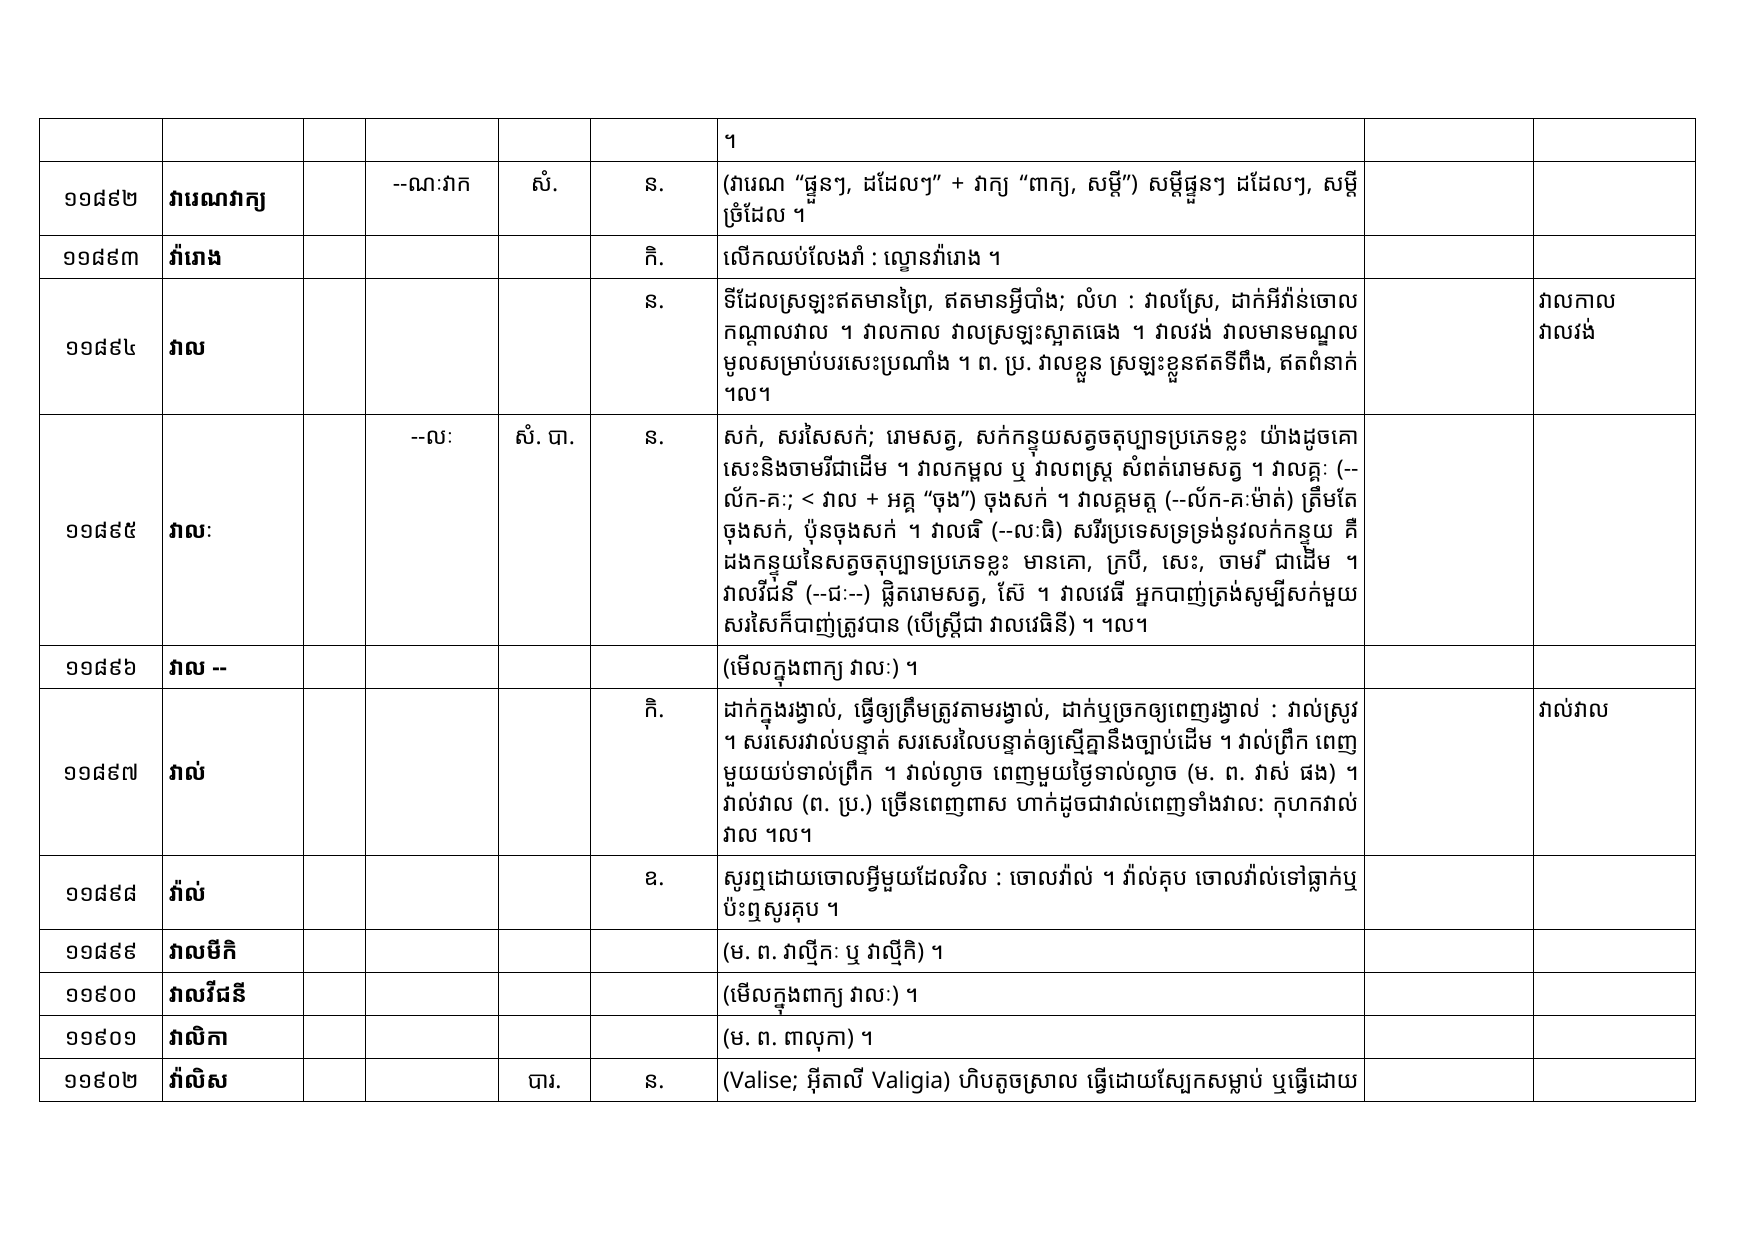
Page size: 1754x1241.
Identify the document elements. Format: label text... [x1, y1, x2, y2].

table_cell ១១៨៩៣ [40, 236, 162, 278]
table_cell [499, 973, 590, 1015]
table_cell ។ [718, 119, 1364, 161]
table_cell [1534, 236, 1695, 278]
table_cell ១១៨៩២ [40, 162, 162, 235]
table_cell [1534, 415, 1695, 645]
table_cell វ៉ារោង [163, 236, 303, 278]
table_cell [1365, 973, 1533, 1015]
table_cell [304, 973, 365, 1015]
table_cell ១១៨៩៩ [40, 930, 162, 972]
table_cell វាលវីជនី [163, 973, 303, 1015]
table_cell (មើល​ក្នុង​ពាក្យ វាលៈ) ។ [718, 973, 1364, 1015]
table_cell [1365, 279, 1533, 414]
table_cell [304, 930, 365, 972]
table_cell [304, 1059, 365, 1101]
table_cell ន. [591, 279, 717, 414]
table_cell [1365, 119, 1533, 161]
table_cell ទី​ដែល​ស្រឡះ​ឥត​មាន​ព្រៃ, ឥត​មាន​អ្វី​បាំង; លំហ : វាល​ស្រែ, ដាក់​អីវ៉ាន់​ចោល​កណ្ដាល​វាល ។ វាល​កាល វាល​ស្រឡះ​ស្អាត​ធេង ។ វាល​វង់ វាល​មាន​មណ្ឌល​មូល​សម្រាប់​បរ​សេះ​ប្រណាំង ។ ព. ប្រ. វាល​ខ្លួន ស្រឡះ​ខ្លួន​ឥត​ទី​ពឹង, ឥត​ពំនាក់ ។ល។ [718, 279, 1364, 414]
table_cell [591, 119, 717, 161]
table_cell កិ. [591, 689, 717, 855]
table_cell [304, 236, 365, 278]
table_cell --ណៈវាក [366, 162, 498, 235]
table_cell [1534, 119, 1695, 161]
table_cell [499, 856, 590, 929]
table_cell [366, 930, 498, 972]
table_cell [1365, 856, 1533, 929]
table_cell កិ. [591, 236, 717, 278]
table_cell [1365, 162, 1533, 235]
table_cell ១១៨៩៨ [40, 856, 162, 929]
table_cell (Valise; អ៊ីតាលី Valigia) ហិប​តូច​ស្រាល ធ្វើ​ដោយ​ស្បែក​សម្លាប់ ឬ​ធ្វើ​ដោយ​ [718, 1059, 1364, 1101]
table_cell [591, 646, 717, 687]
table_cell លើក​ឈប់​លែង​រាំ : ល្ខោន​វ៉ារោង ។ [718, 236, 1364, 278]
table_cell (មើល​ក្នុង​ពាក្យ វាលៈ) ។ [718, 646, 1364, 687]
table_cell សក់, សរសៃ​សក់; រោម​សត្វ, សក់​កន្ទុយ​សត្វ​ចតុប្បាទ​ប្រភេទ​ខ្លះ យ៉ាង​ដូច​គោ សេះ​និង​ចាមរី​ជាដើម ។ វាល​កម្ពល ឬ វាល​ពស្រ្ត សំពត់​រោម​សត្វ ។ វាលគ្គៈ (--ល័ក-គៈ; < វាល + អគ្គ “ចុង”) ចុង​សក់ ។ វាលគ្គមត្ត (--ល័ក-គៈម៉ាត់) ត្រឹម​តែ​ចុង​សក់, ប៉ុន​ចុង​សក់ ។ វាលធិ (--លៈធិ) សរីរ​ប្រទេស​ទ្រទ្រង់​នូវ​លក់​កន្ទុយ គឺ​ដង​កន្ទុយ​នៃ​សត្វ​ចតុប្បាទ​ប្រភេទ​ខ្លះ មាន​គោ, ក្របី, សេះ, ចាមរី ជាដើម ។ វាលវីជនី (--ជៈ--) ផ្លិត​រោម​សត្វ, ស៊ែ ។ វាលវេធី អ្នក​បាញ់​ត្រង់​សូម្បី​សក់​មួយ​សរសៃ​ក៏​បាញ់​ត្រូវ​បាន (បើ​ស្រ្តី​ជា វាល​វេធិនី) ។ ។ល។ [718, 415, 1364, 645]
table_cell [366, 236, 498, 278]
table_cell [1365, 415, 1533, 645]
table_cell ឧ. [591, 856, 717, 929]
table_cell វ៉ាលិស [163, 1059, 303, 1101]
table_cell [304, 119, 365, 161]
table_cell [304, 279, 365, 414]
table_cell សំ. [499, 162, 590, 235]
table_cell [1534, 646, 1695, 687]
table_cell វាល -- [163, 646, 303, 687]
table_cell ១១៨៩៦ [40, 646, 162, 687]
table_cell [1534, 162, 1695, 235]
table_cell [499, 646, 590, 687]
table_cell ១១៨៩៤ [40, 279, 162, 414]
table_cell [304, 856, 365, 929]
table_cell (ម. ព. ពាលុកា) ។ [718, 1016, 1364, 1058]
table_cell វាលៈ [163, 415, 303, 645]
table_cell [304, 1016, 365, 1058]
table_cell វាល់​វាល [1534, 689, 1695, 855]
table_cell [1534, 1059, 1695, 1101]
table_cell [163, 119, 303, 161]
table_cell [499, 689, 590, 855]
table_cell [366, 1016, 498, 1058]
table_cell [366, 689, 498, 855]
table_cell [1534, 973, 1695, 1015]
table_cell [591, 1016, 717, 1058]
table_cell ដាក់​ក្នុង​រង្វាល់, ធ្វើ​ឲ្យ​ត្រឹម​ត្រូវ​តាម​រង្វាល់, ដាក់​ឬ​ច្រក​ឲ្យ​ពេញ​រង្វាល់ : វាល់​ស្រូវ ។ សរសេរ​វាល់​បន្ទាត់ សរសេរ​លៃ​បន្ទាត់​ឲ្យ​ស្មើ​គ្នា​នឹង​ច្បាប់​ដើម ។ វាល់​ព្រឹក ពេញ​មួយ​យប់​ទាល់​ព្រឹក ។ វាល់​ល្ងាច ពេញ​មួយ​ថ្ងៃ​ទាល់​ល្ងាច (ម. ព. វាស់ ផង) ។ វាល់​វាល (ព. ប្រ.) ច្រើន​ពេញ​ពាស ហាក់​ដូច​ជា​វាល់​ពេញ​ទាំង​វាល: កុហក​វាល់​វាល ។ល។ [718, 689, 1364, 855]
table_cell [1365, 689, 1533, 855]
table_cell ន. [591, 415, 717, 645]
table_cell [1534, 930, 1695, 972]
table_cell [591, 973, 717, 1015]
table_cell [499, 279, 590, 414]
table_cell ១១៩០០ [40, 973, 162, 1015]
table_cell វារេណវាក្យ [163, 162, 303, 235]
table_cell [1365, 1059, 1533, 1101]
table_cell [1534, 1016, 1695, 1058]
table_cell សំ. បា. [499, 415, 590, 645]
table_cell [499, 930, 590, 972]
table_cell [1365, 646, 1533, 687]
table_cell វាល [163, 279, 303, 414]
table_cell វាល់ [163, 689, 303, 855]
table_cell [304, 415, 365, 645]
table_cell វាលមីកិ [163, 930, 303, 972]
table_cell ន. [591, 1059, 717, 1101]
table_cell [366, 119, 498, 161]
table_cell សូរ​ឮ​ដោយ​ចោល​អ្វី​មួយ​ដែល​វិល : ចោល​វ៉ាល់ ។ វ៉ាល់​គុប ចោល​វ៉ាល់​ទៅ​ធ្លាក់​ឬ​ប៉ះ​ឮ​សូរ​គុប ។ [718, 856, 1364, 929]
table_cell [366, 856, 498, 929]
table_cell ១១៨៩៥ [40, 415, 162, 645]
table_cell វាលិកា [163, 1016, 303, 1058]
table_cell [40, 119, 162, 161]
table_cell ១១៨៩៧ [40, 689, 162, 855]
table_cell [366, 973, 498, 1015]
table_cell [304, 646, 365, 687]
table_cell [1365, 236, 1533, 278]
table_cell ន. [591, 162, 717, 235]
table_cell [499, 236, 590, 278]
table_cell [499, 1016, 590, 1058]
table_cell [304, 162, 365, 235]
table_cell [1365, 930, 1533, 972]
table_cell បារ. [499, 1059, 590, 1101]
table_cell --លៈ [366, 415, 498, 645]
table_cell (វារេណ “ផ្ទួន​ៗ, ដដែល​ៗ” + វាក្យ “ពាក្យ, សម្តី”) សម្តី​ផ្ទួន​ៗ ដដែល​ៗ, សម្តី​ច្រំដែល ។ [718, 162, 1364, 235]
table_cell [366, 279, 498, 414]
table_cell [499, 119, 590, 161]
table_cell [304, 689, 365, 855]
table_cell (ម. ព. វាល្មីកៈ ឬ វាល្មីកិ) ។ [718, 930, 1364, 972]
table_cell [1365, 1016, 1533, 1058]
table_cell វ៉ាល់ [163, 856, 303, 929]
table_cell វាល​កាល វាល​វង់ [1534, 279, 1695, 414]
table_cell ១១៩០២ [40, 1059, 162, 1101]
table_cell [366, 1059, 498, 1101]
table_cell [591, 930, 717, 972]
table_cell [366, 646, 498, 687]
table_cell [1534, 856, 1695, 929]
table_cell ១១៩០១ [40, 1016, 162, 1058]
